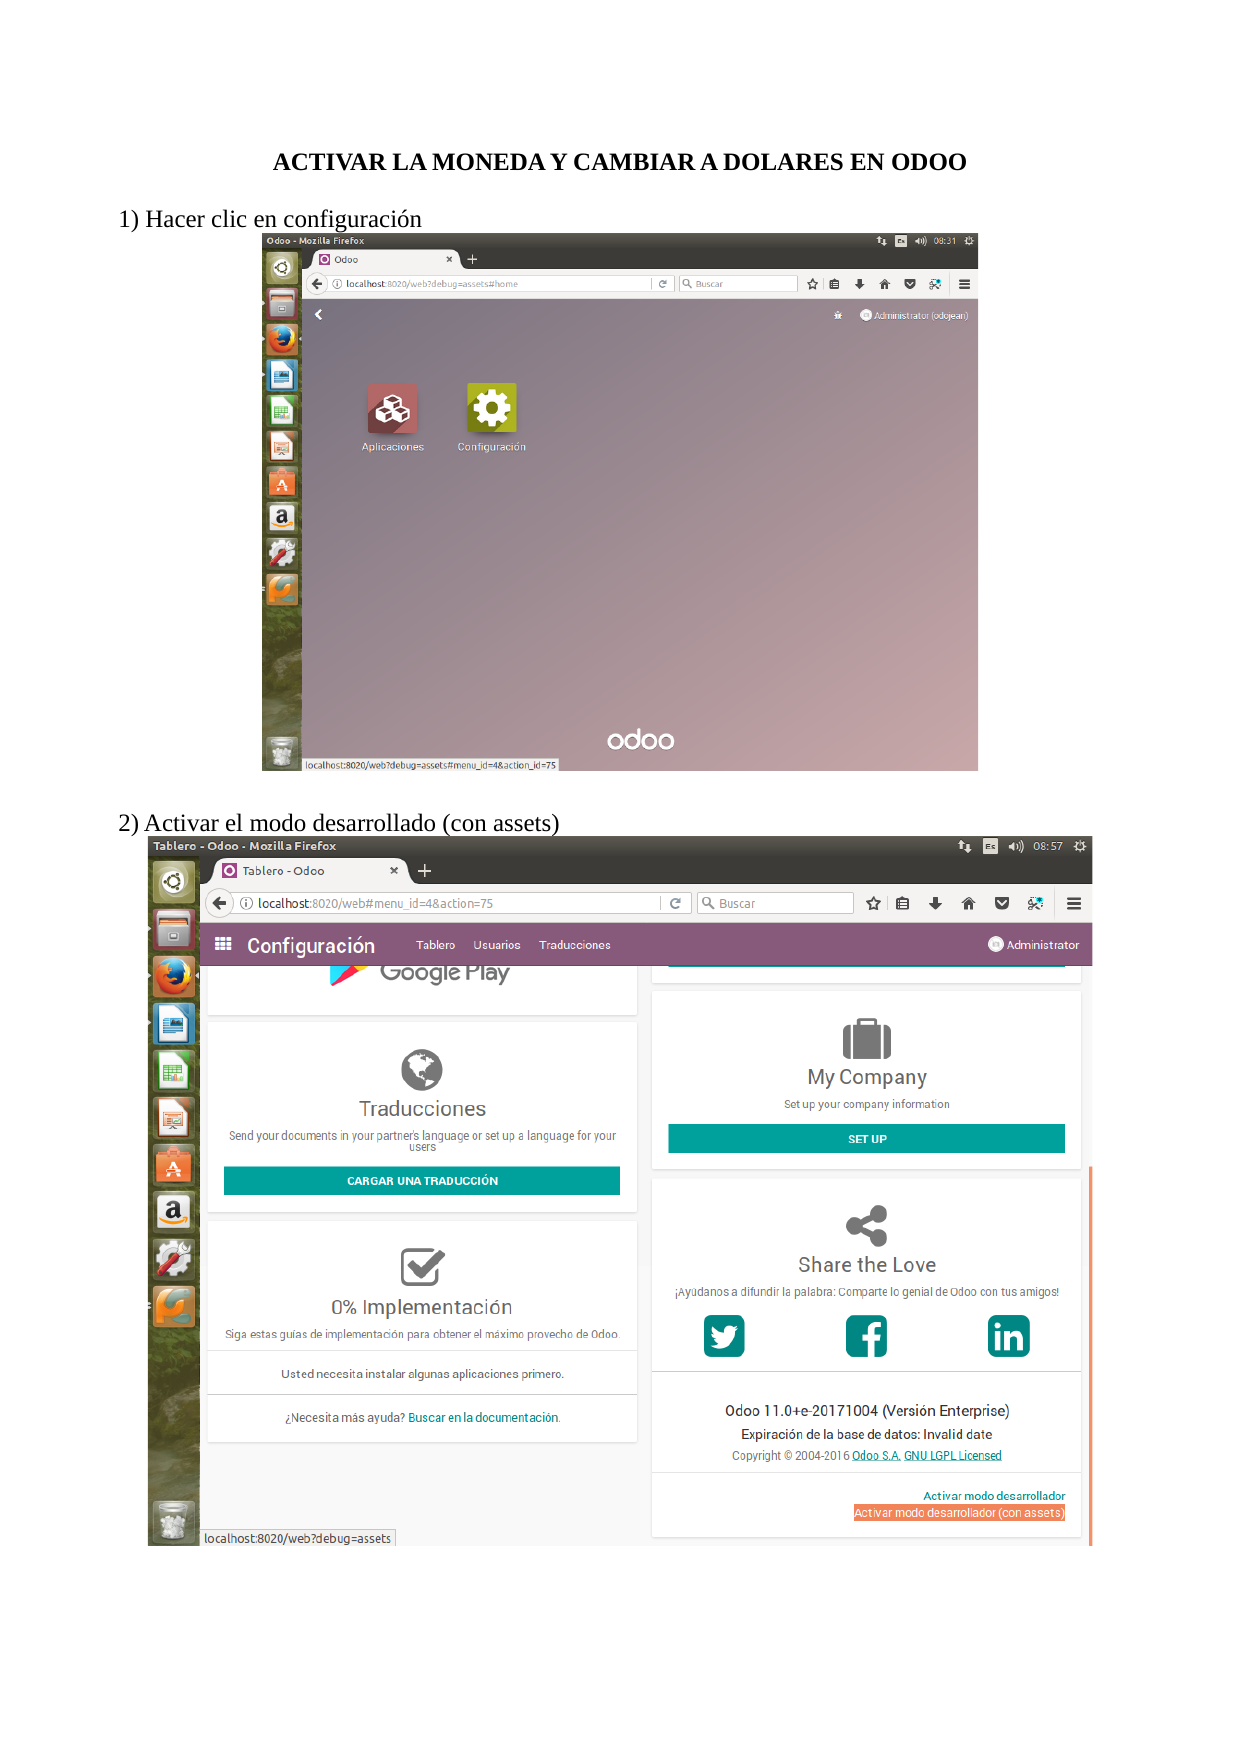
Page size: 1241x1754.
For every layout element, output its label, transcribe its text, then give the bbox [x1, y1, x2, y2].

text 1) Hacer clic en configuración [118, 204, 1122, 233]
picture [262, 233, 979, 771]
text 2) Activar el modo desarrollado (con assets) [118, 808, 1122, 837]
text ACTIVAR LA MONEDA Y CAMBIAR A DOLARES EN ODOO [118, 147, 1122, 176]
picture [147, 836, 1093, 1546]
